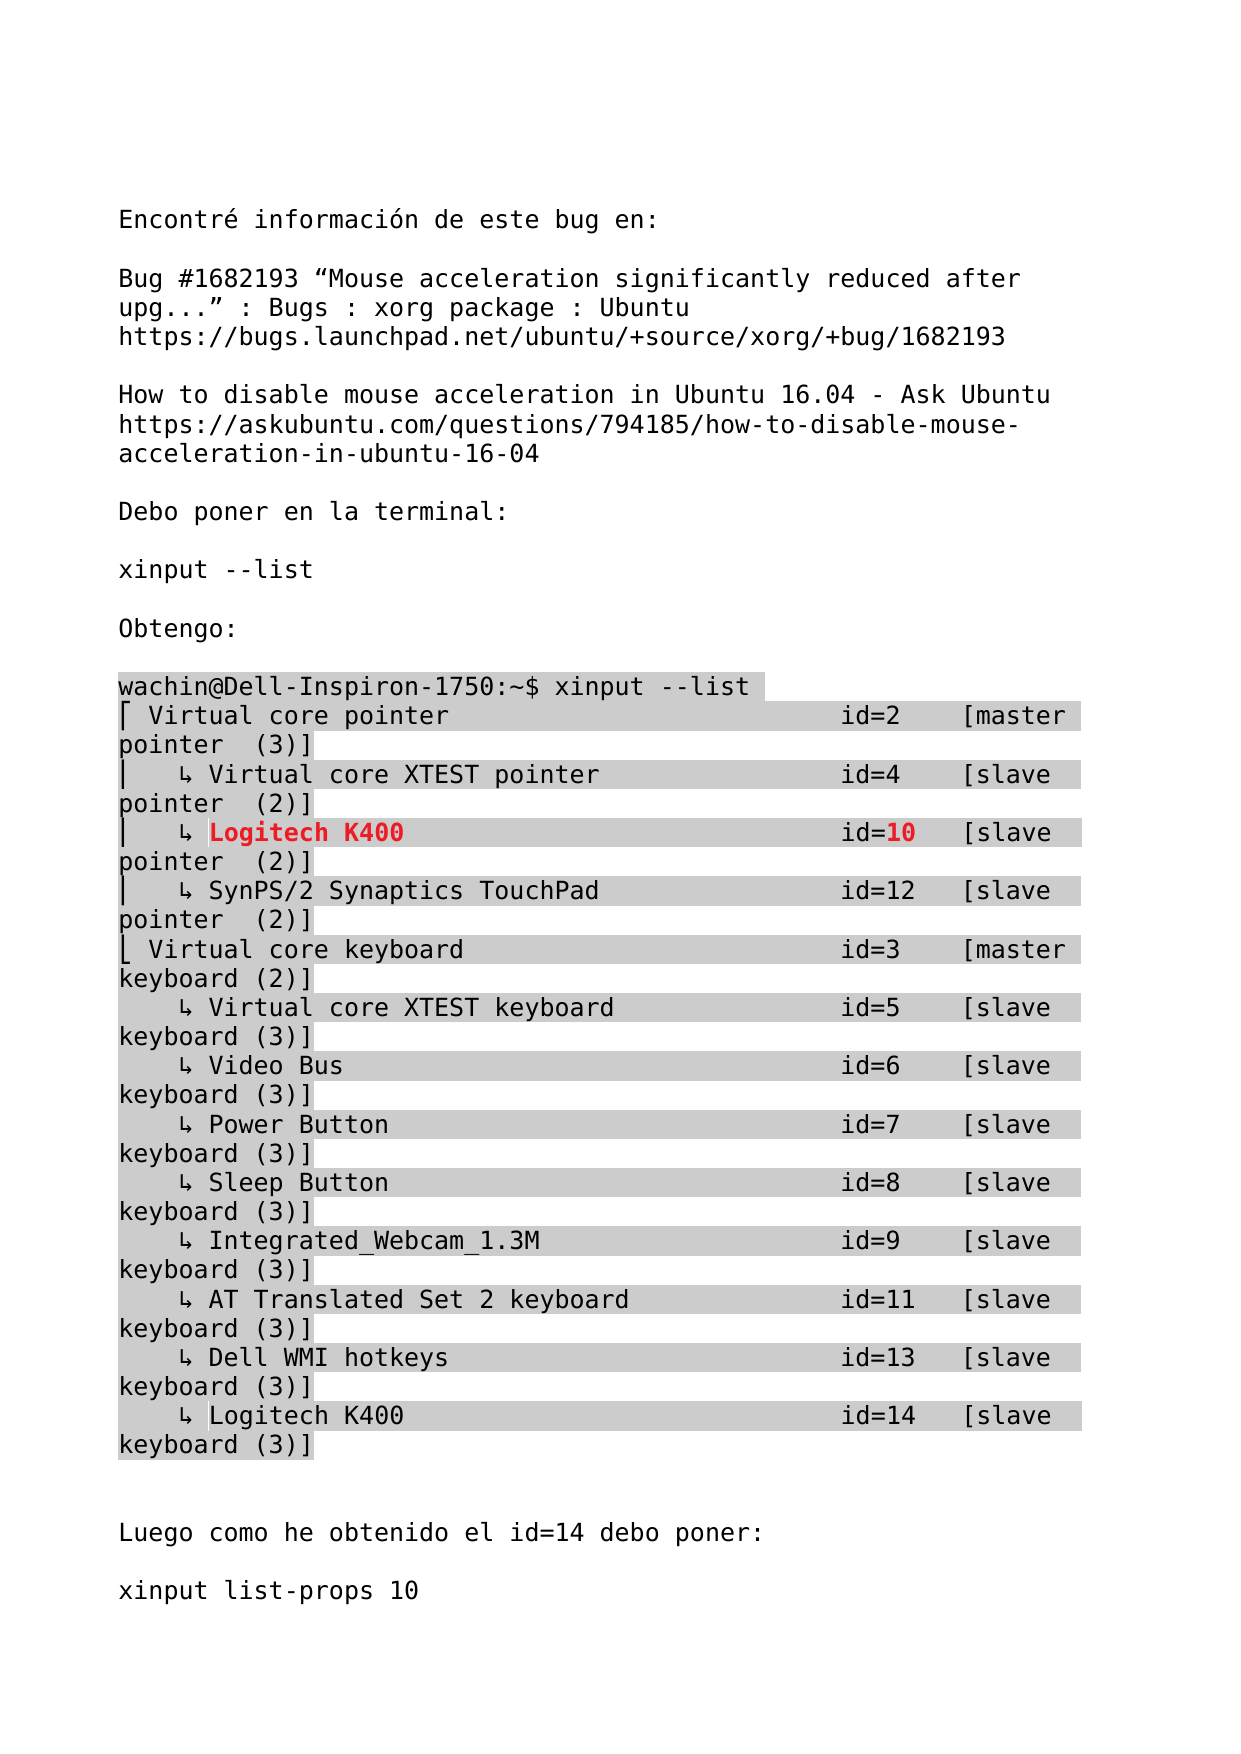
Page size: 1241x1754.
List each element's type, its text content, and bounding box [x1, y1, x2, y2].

text ↳ Power Button id=7 [slave keyboard (3)] [118, 1110, 1122, 1168]
text Obtengo: [118, 614, 1122, 643]
text ↳ Virtual core XTEST keyboard id=5 [slave keyboard (3)] [118, 993, 1122, 1051]
text ↳ Logitech K400 id=14 [slave keyboard (3)] [118, 1401, 1122, 1460]
text Bug #1682193 “Mouse acceleration significantly reduced after upg...” : Bugs : xorg package : Ubuntu [118, 264, 1122, 322]
text ⎜ ↳ Logitech K400 id=10 [slave pointer (2)] [118, 818, 1122, 876]
text Encontré información de este bug en: [118, 206, 1122, 235]
text https://askubuntu.com/questions/794185/how-to-disable-mouse-acceleration-in-ubuntu-16-04 [118, 410, 1122, 468]
text ↳ AT Translated Set 2 keyboard id=11 [slave keyboard (3)] [118, 1285, 1122, 1343]
text ↳ Dell WMI hotkeys id=13 [slave keyboard (3)] [118, 1343, 1122, 1401]
text ⎣ Virtual core keyboard id=3 [master keyboard (2)] [118, 935, 1122, 993]
text xinput list-props 10 [118, 1576, 1122, 1606]
text Debo poner en la terminal: [118, 497, 1122, 526]
text wachin@Dell-Inspiron-1750:~$ xinput --list [118, 672, 1122, 701]
text ↳ Video Bus id=6 [slave keyboard (3)] [118, 1051, 1122, 1110]
text Luego como he obtenido el id=14 debo poner: [118, 1518, 1122, 1547]
text ⎜ ↳ SynPS/2 Synaptics TouchPad id=12 [slave pointer (2)] [118, 876, 1122, 935]
text ↳ Integrated_Webcam_1.3M id=9 [slave keyboard (3)] [118, 1226, 1122, 1285]
text xinput --list [118, 556, 1122, 585]
text ⎜ ↳ Virtual core XTEST pointer id=4 [slave pointer (2)] [118, 760, 1122, 818]
text How to disable mouse acceleration in Ubuntu 16.04 - Ask Ubuntu [118, 381, 1122, 410]
text https://bugs.launchpad.net/ubuntu/+source/xorg/+bug/1682193 [118, 322, 1122, 351]
text ⎡ Virtual core pointer id=2 [master pointer (3)] [118, 701, 1122, 760]
text ↳ Sleep Button id=8 [slave keyboard (3)] [118, 1168, 1122, 1226]
